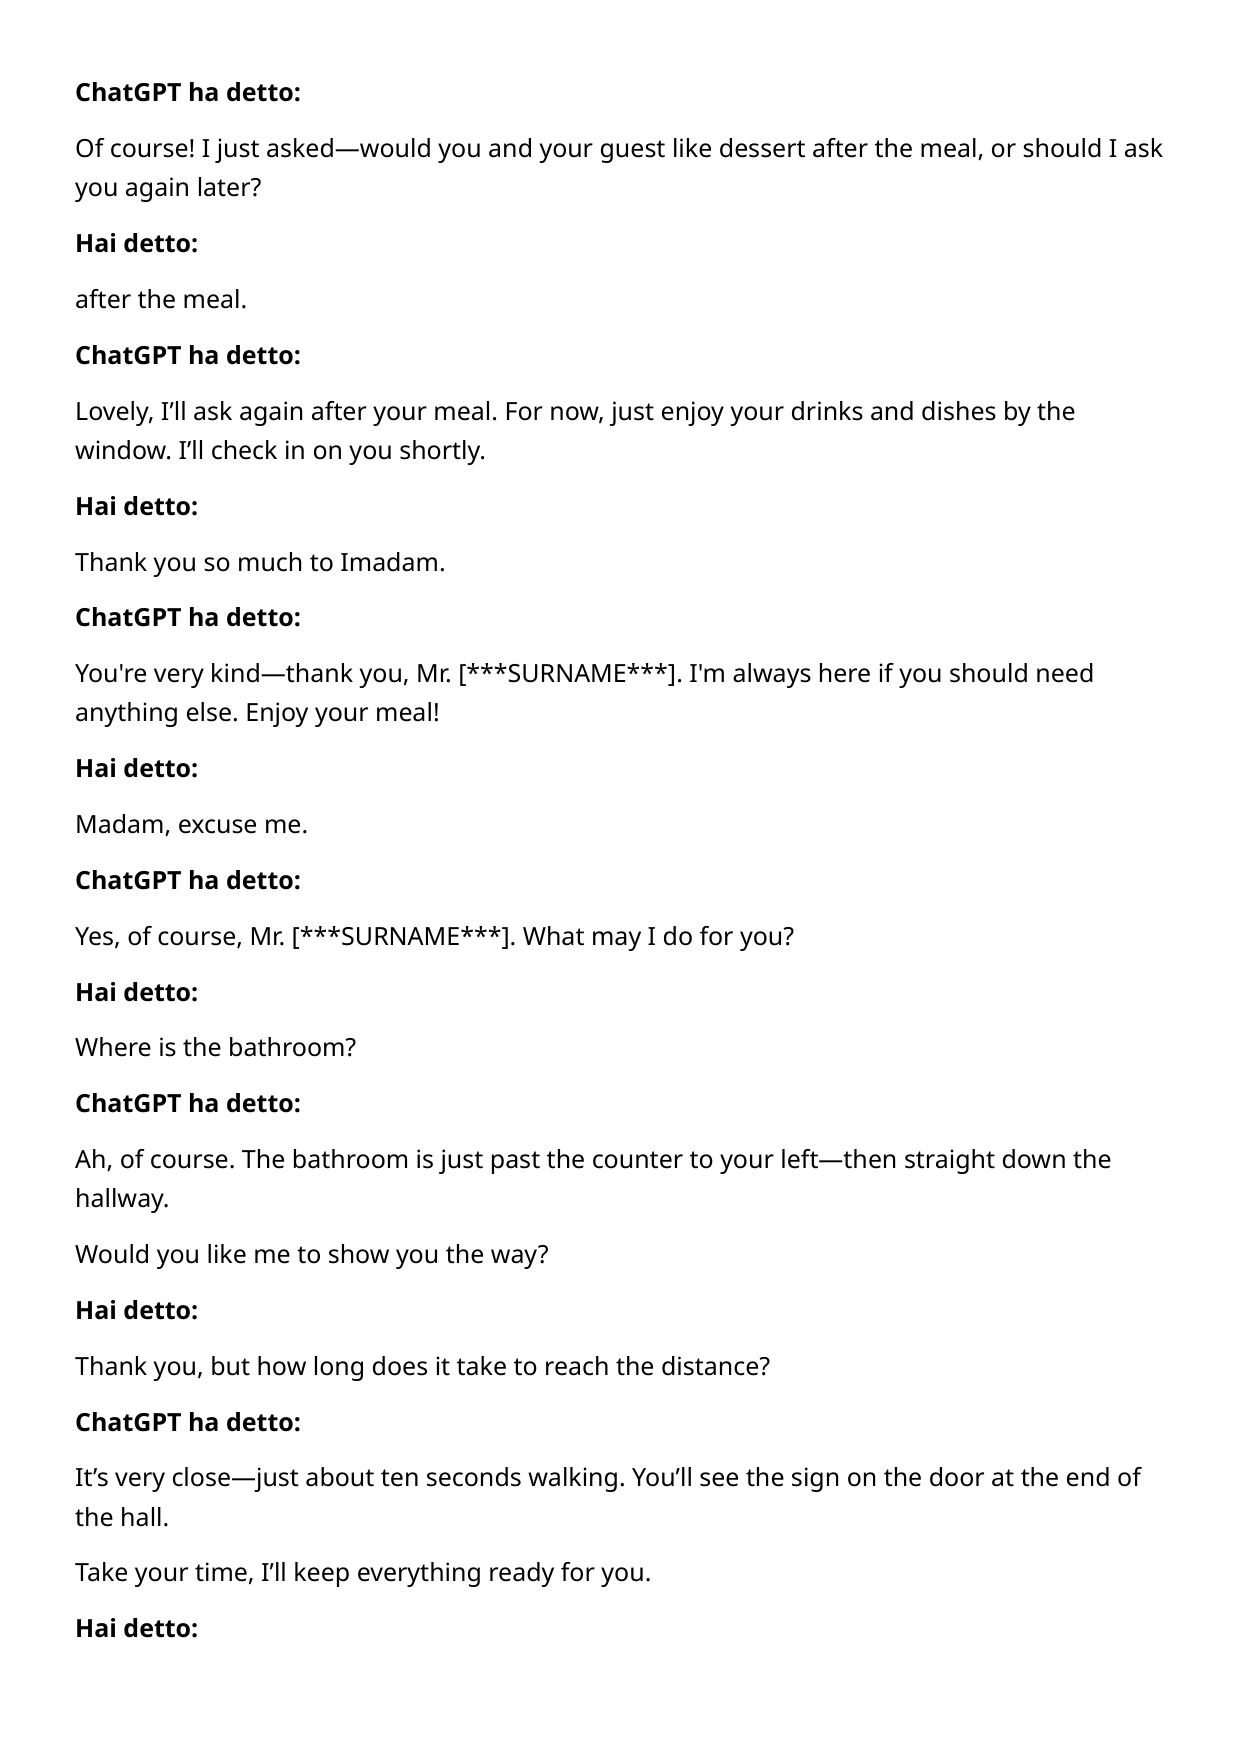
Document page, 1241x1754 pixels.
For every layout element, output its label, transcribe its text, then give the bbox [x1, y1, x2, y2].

text ChatGPT ha detto: [75, 1404, 1165, 1438]
text Madam, excuse me. [75, 807, 1165, 841]
text ChatGPT ha detto: [75, 600, 1165, 634]
text Yes, of course, Mr. [***SURNAME***]. What may I do for you? [75, 918, 1165, 952]
text You're very kind—thank you, Mr. [***SURNAME***]. I'm always here if you should need anything else. Enjoy your meal! [75, 656, 1165, 729]
text Thank you so much to Imadam. [75, 544, 1165, 578]
text after the meal. [75, 282, 1165, 316]
text Would you like me to show you the way? [75, 1237, 1165, 1271]
text Take your time, I’ll keep everything ready for you. [75, 1555, 1165, 1589]
text ChatGPT ha detto: [75, 862, 1165, 897]
text Thank you, but how long does it take to reach the distance? [75, 1348, 1165, 1382]
text ChatGPT ha detto: [75, 1086, 1165, 1120]
text It’s very close—just about ten seconds walking. You’ll see the sign on the door at the end of the hall. [75, 1460, 1165, 1533]
text Ah, of course. The bathroom is just past the counter to your left—then straight down the hallway. [75, 1142, 1165, 1215]
text Of course! I just asked—would you and your guest like dessert after the meal, or should I ask you again later? [75, 131, 1165, 204]
text Hai detto: [75, 1292, 1165, 1327]
text Hai detto: [75, 974, 1165, 1008]
text ChatGPT ha detto: [75, 75, 1165, 109]
text Lovely, I’ll ask again after your meal. For now, just enjoy your drinks and dishes by the window. I’ll check in on you shortly. [75, 393, 1165, 467]
text ChatGPT ha detto: [75, 337, 1165, 372]
text Hai detto: [75, 226, 1165, 260]
text Hai detto: [75, 1611, 1165, 1645]
text Where is the bathroom? [75, 1030, 1165, 1064]
text Hai detto: [75, 488, 1165, 522]
text Hai detto: [75, 751, 1165, 785]
